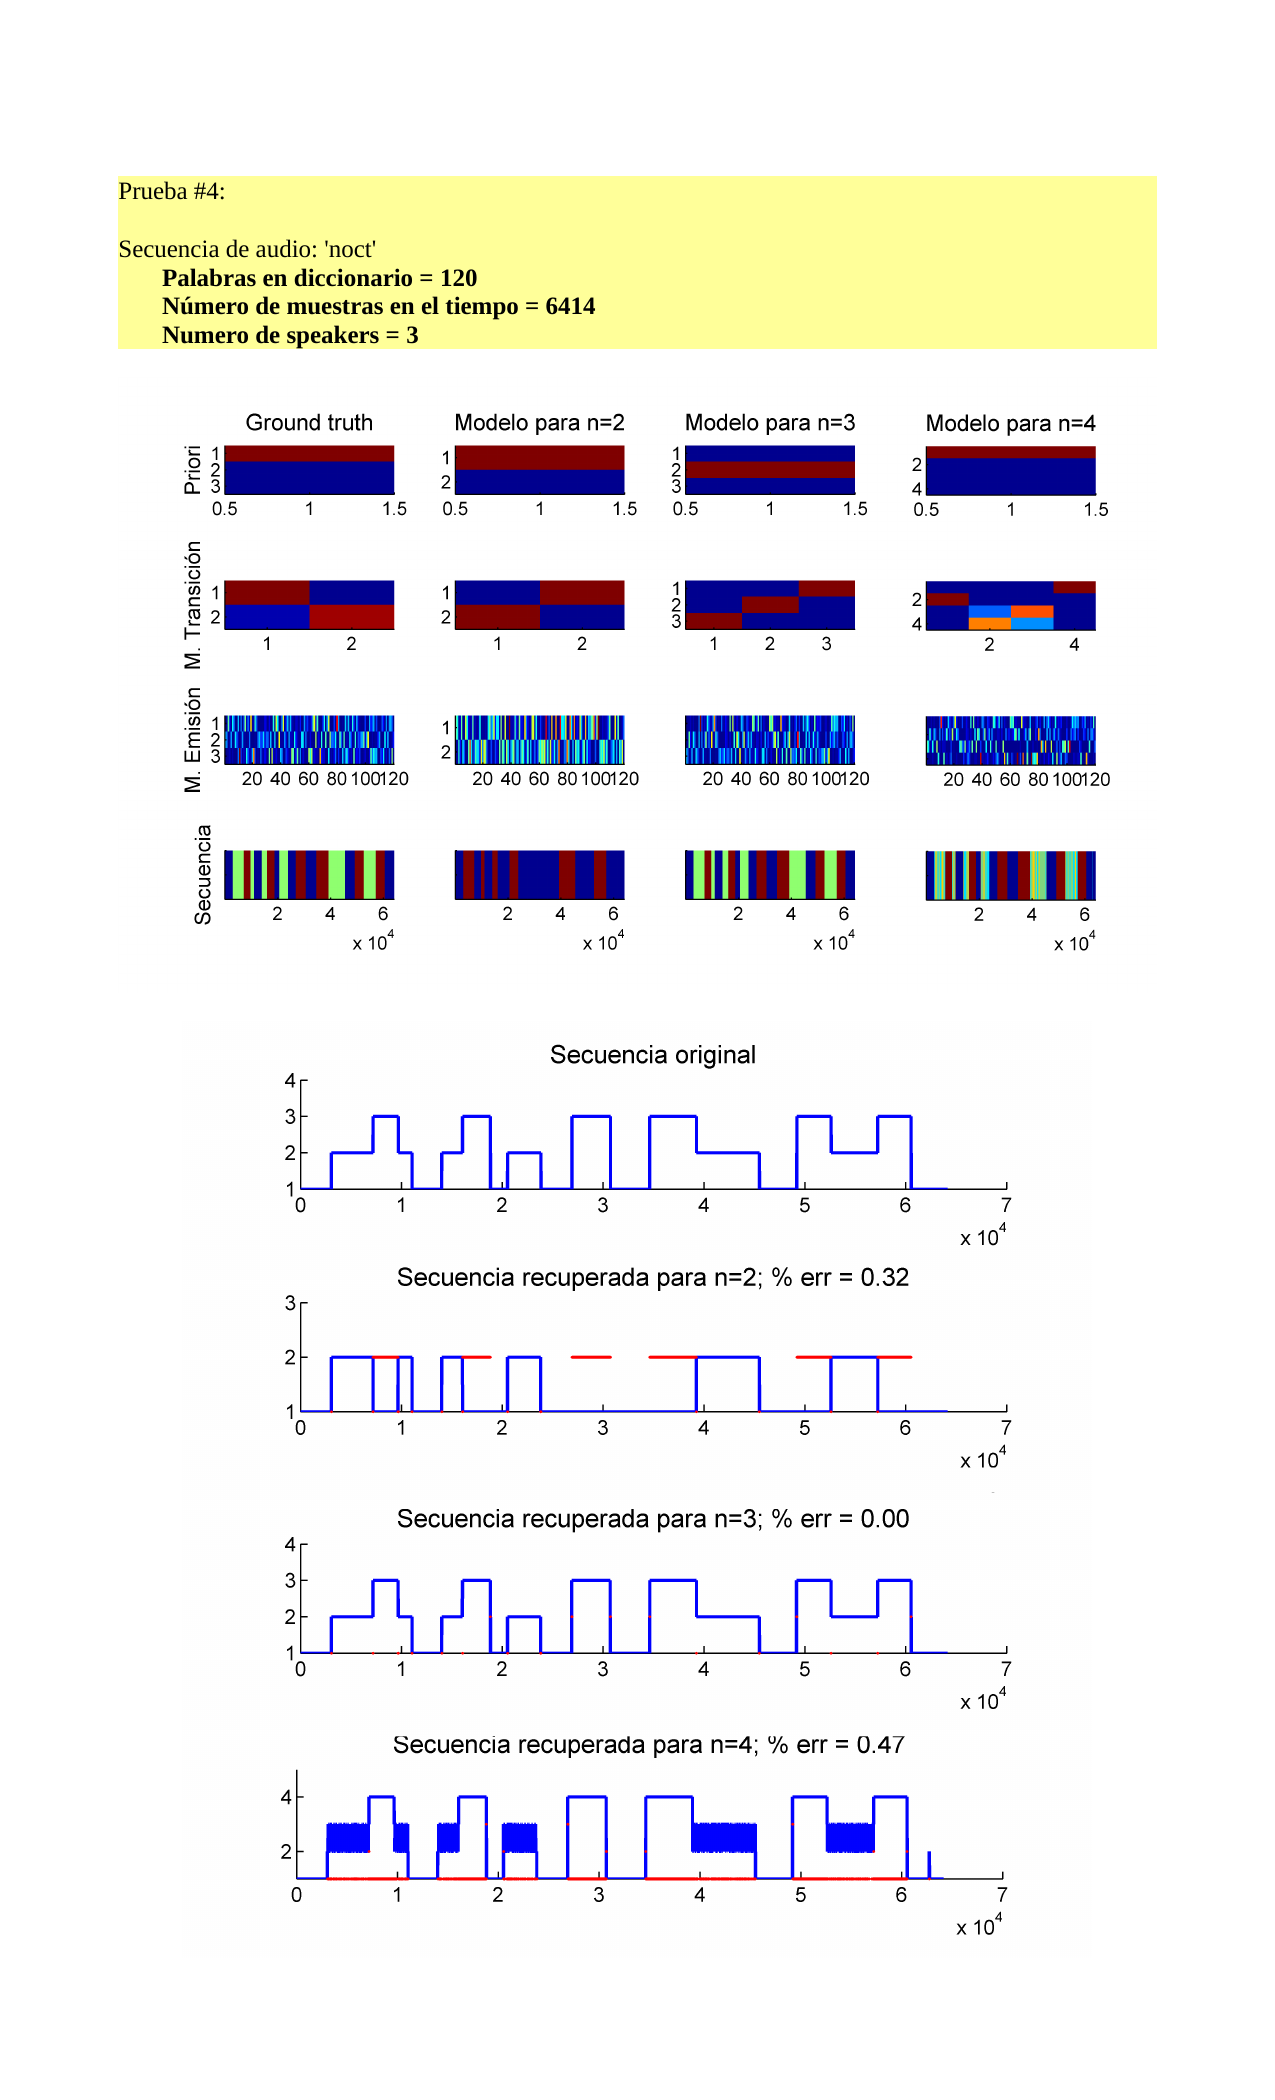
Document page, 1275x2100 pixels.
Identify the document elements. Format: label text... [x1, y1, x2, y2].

picture [118, 377, 1157, 993]
text Secuencia de audio: 'noct' [118, 234, 1157, 263]
text Numero de speakers = 3 [118, 320, 1157, 349]
text Prueba #4: [118, 176, 1157, 205]
text Número de muestras en el tiempo = 6414 [118, 291, 1157, 320]
picture [182, 1021, 1093, 1958]
text Palabras en diccionario = 120 [118, 263, 1157, 291]
